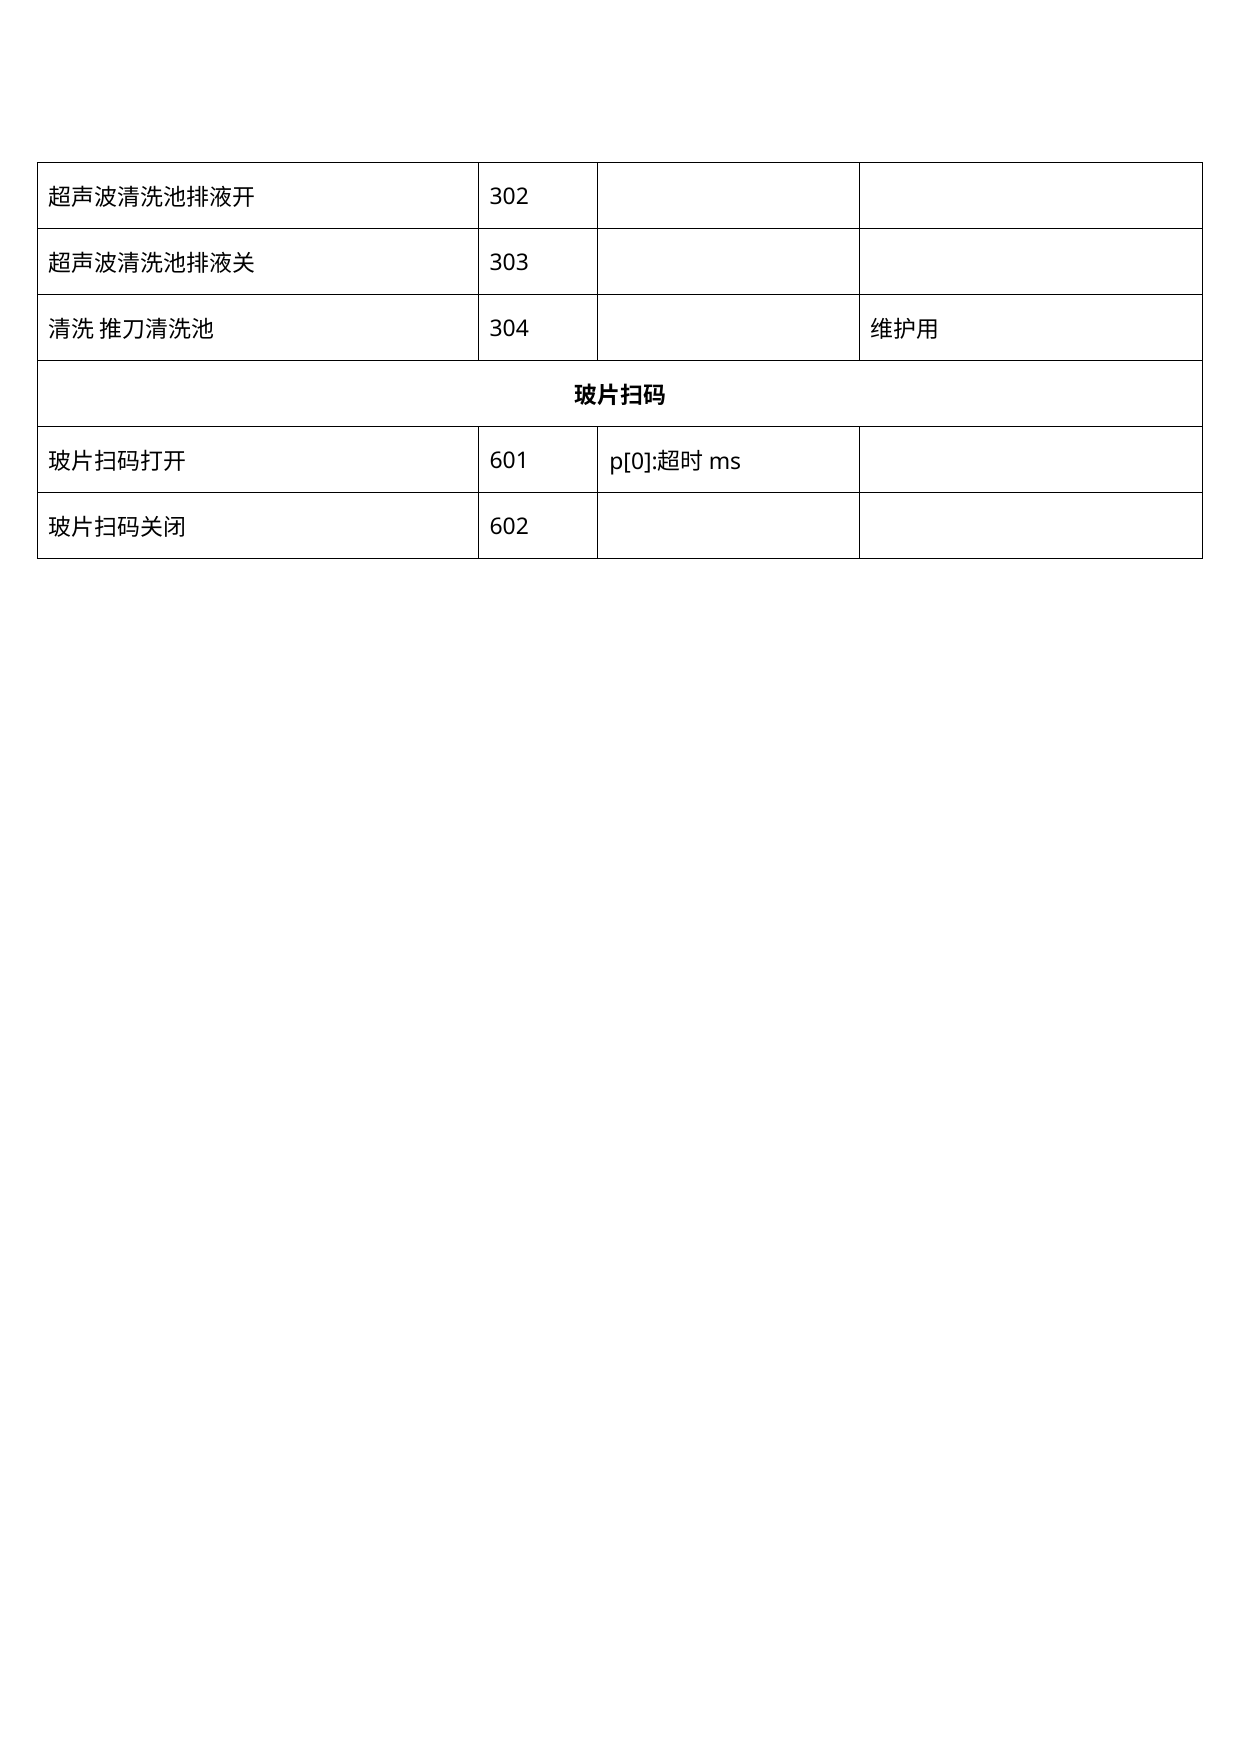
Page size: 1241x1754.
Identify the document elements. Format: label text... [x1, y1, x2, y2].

table_cell 清洗 推刀清洗池 [38, 295, 478, 360]
table_cell 304 [479, 295, 597, 360]
table_cell [598, 229, 859, 294]
table_cell p[0]:超时 ms [598, 427, 859, 492]
table_cell 601 [479, 427, 597, 492]
table_cell 玻片扫码 [38, 361, 1202, 426]
table_cell 超声波清洗池排液开 [38, 163, 478, 228]
table_cell [860, 163, 1202, 228]
table_cell [598, 295, 859, 360]
table_cell [860, 493, 1202, 558]
table_cell [860, 229, 1202, 294]
table_cell 303 [479, 229, 597, 294]
table_cell 玻片扫码关闭 [38, 493, 478, 558]
table_cell 302 [479, 163, 597, 228]
table_cell [598, 493, 859, 558]
table_cell [598, 163, 859, 228]
table_cell 玻片扫码打开 [38, 427, 478, 492]
table_cell 超声波清洗池排液关 [38, 229, 478, 294]
table_cell 602 [479, 493, 597, 558]
table_cell [860, 427, 1202, 492]
table_cell 维护用 [860, 295, 1202, 360]
